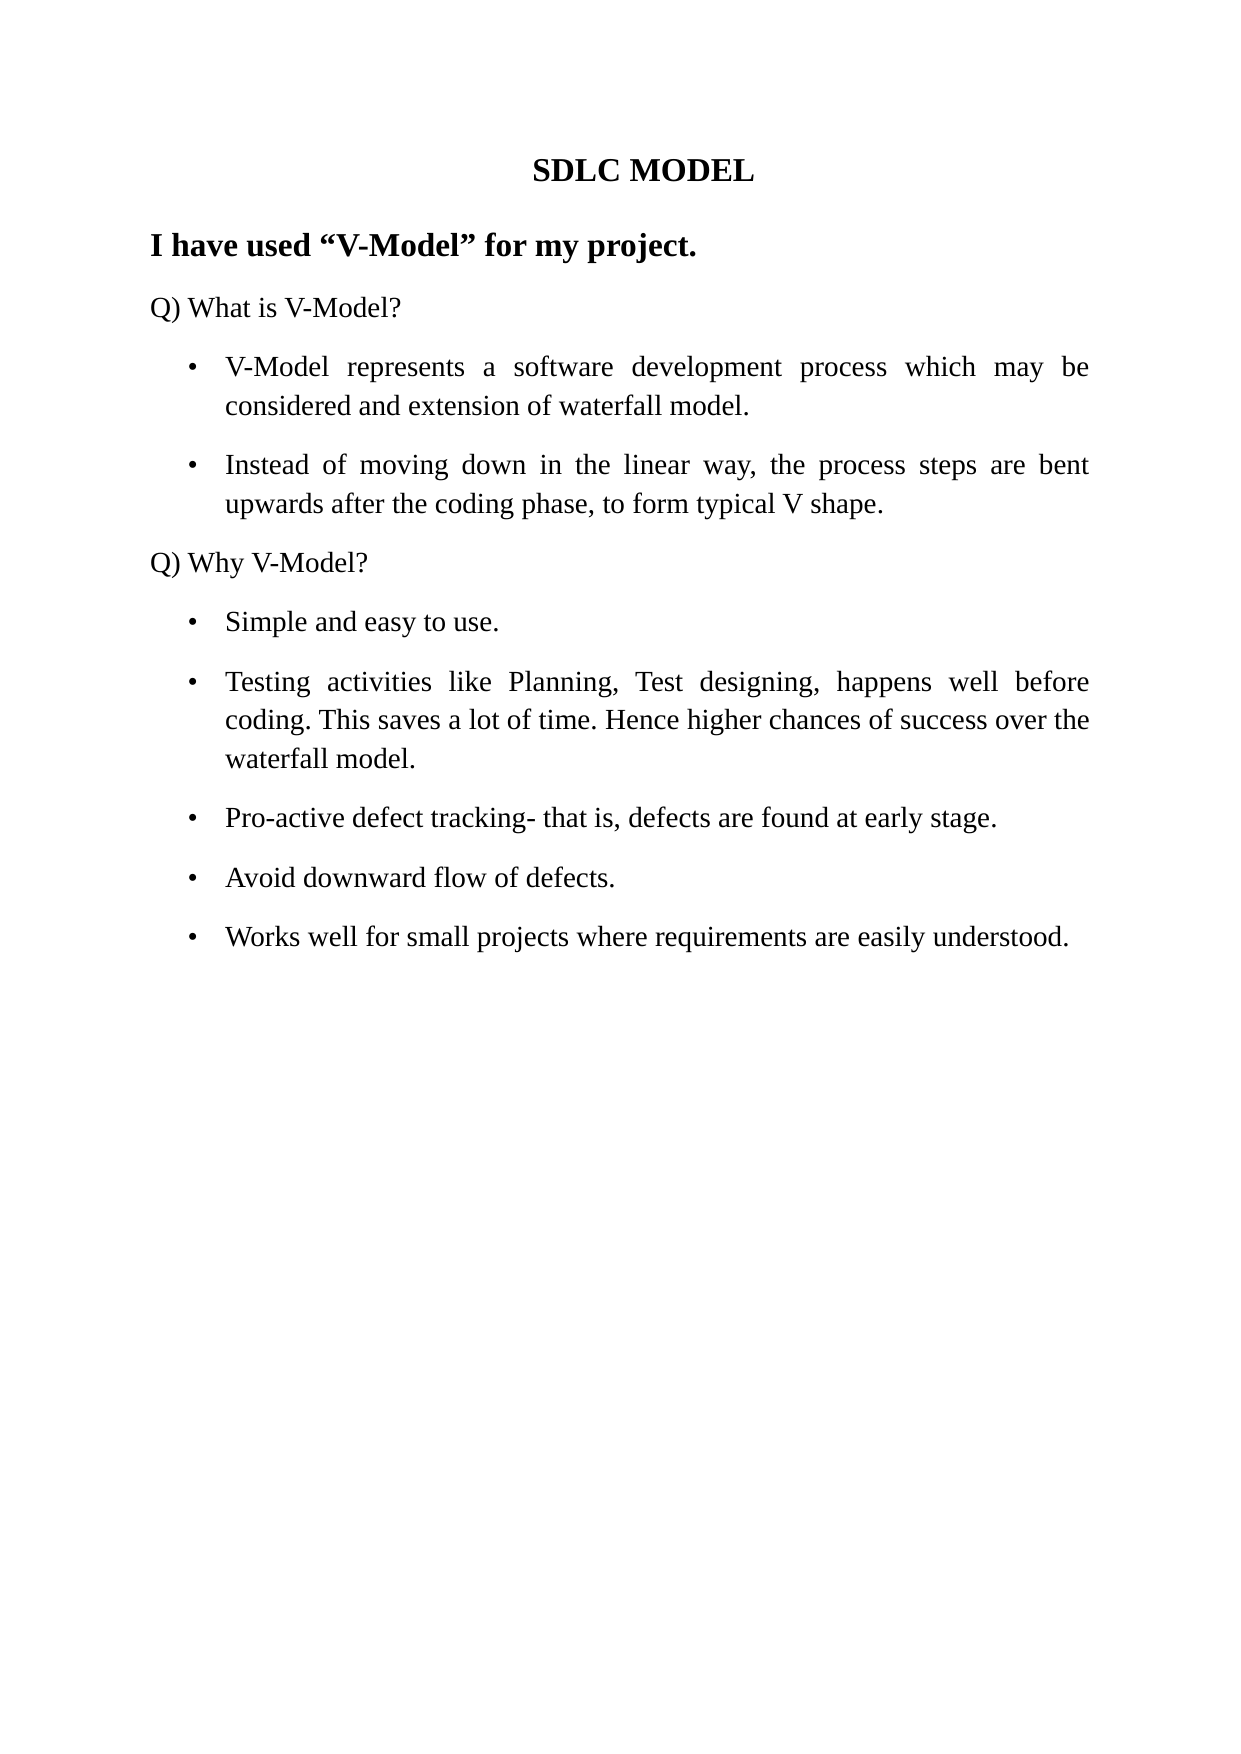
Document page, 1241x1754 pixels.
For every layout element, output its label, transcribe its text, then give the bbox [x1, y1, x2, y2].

list Testing activities like Planning, Test designing, happens well before coding. This saves a lot of time. Hence higher chances of success over the waterfall model. [187, 664, 1090, 774]
list Instead of moving down in the linear way, the process steps are bent upwards after the coding phase, to form typical V shape. [187, 447, 1090, 519]
text Q) What is V-Model? [150, 290, 1090, 323]
text SDLC MODEL [197, 150, 1090, 188]
list Pro-active defect tracking- that is, defects are found at early stage. [187, 800, 1090, 834]
text I have used “V-Model” for my project. [150, 225, 1090, 263]
list Works well for small projects where requirements are easily understood. [187, 919, 1090, 953]
list V-Model represents a software development process which may be considered and extension of waterfall model. [187, 349, 1090, 421]
text Q) Why V-Model? [150, 545, 1090, 579]
list Simple and easy to use. [187, 604, 1090, 638]
list Avoid downward flow of defects. [187, 860, 1090, 893]
